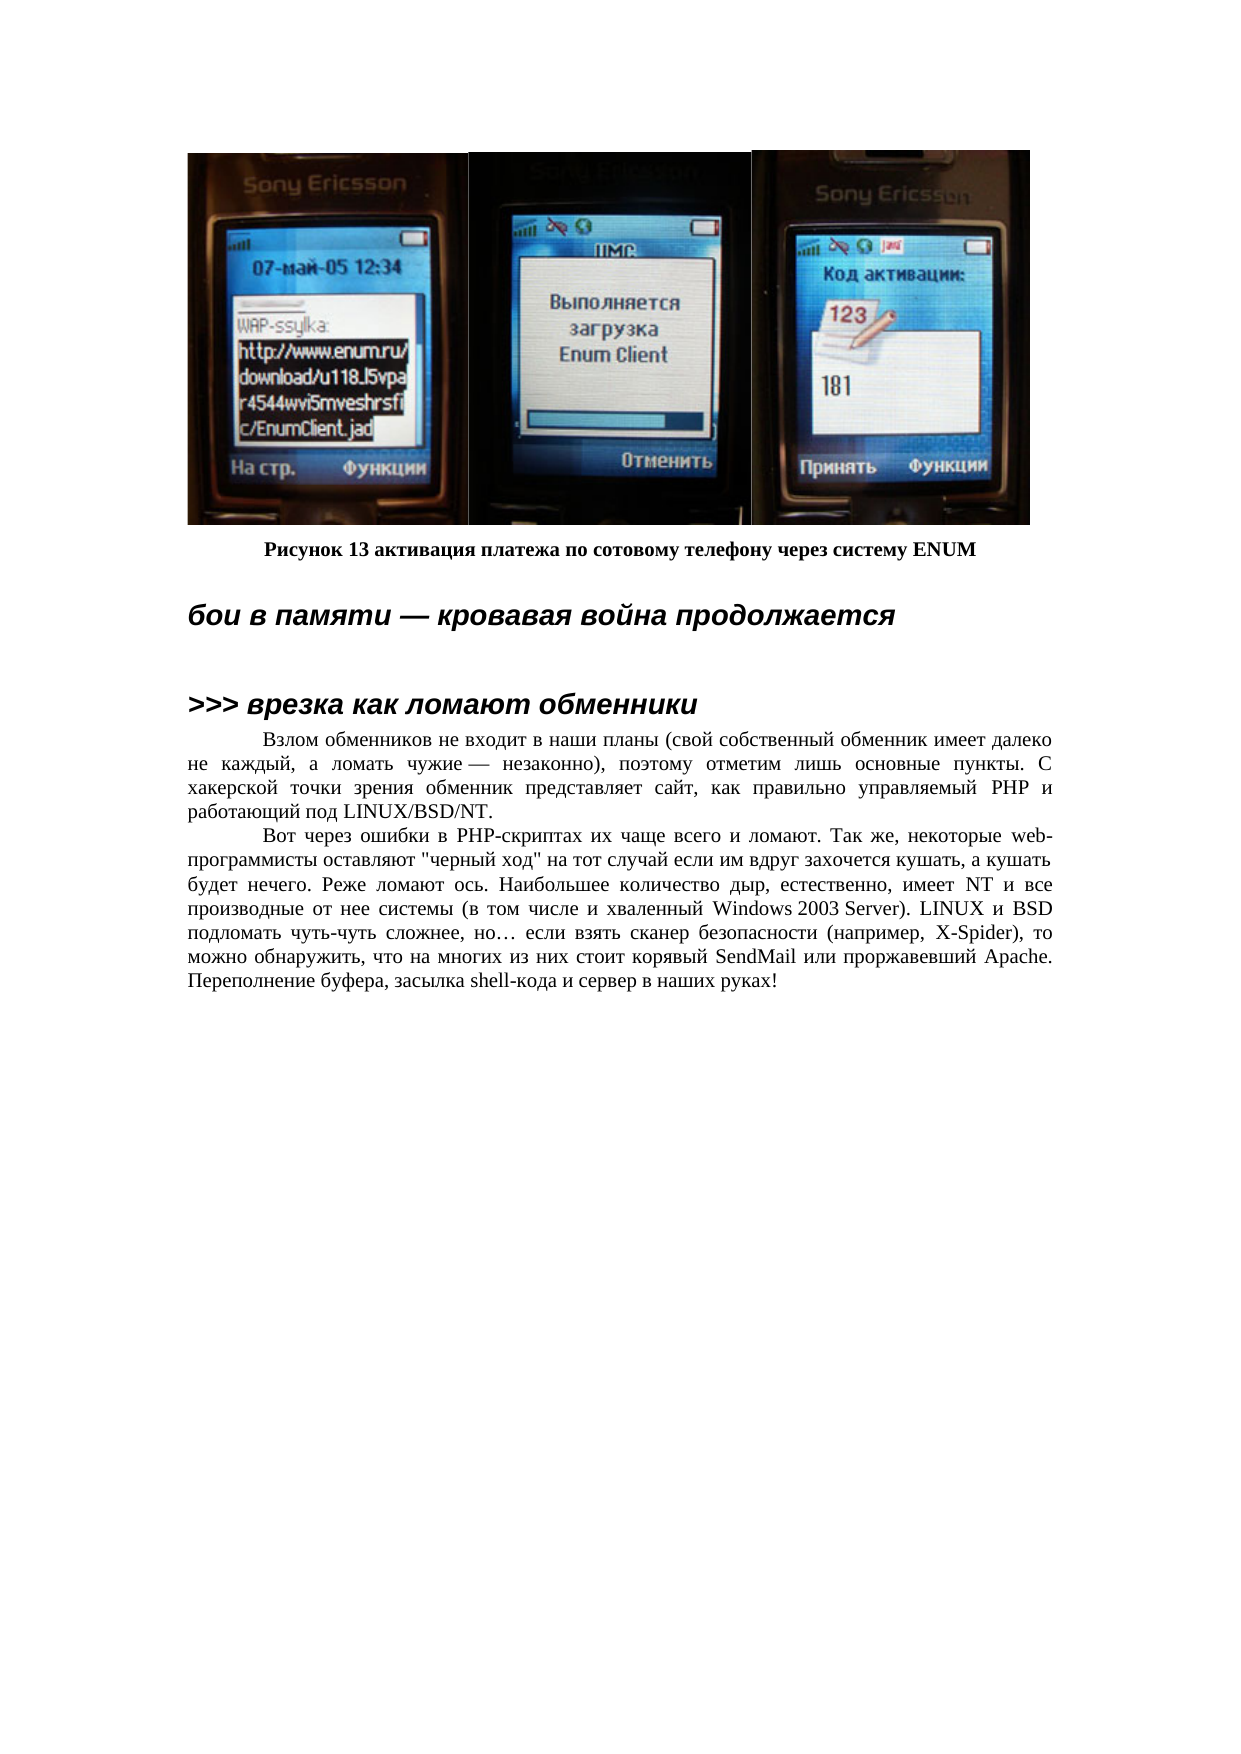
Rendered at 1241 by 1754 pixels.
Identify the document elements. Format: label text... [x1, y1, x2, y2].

picture [187, 150, 1030, 525]
subtitle бои в памяти — кровавая война продолжается [187, 598, 1053, 632]
subtitle >>> врезка как ломают обменники [187, 687, 1053, 721]
text Вот через ошибки в PHP-скриптах их чаще всего и ломают. Так же, некоторые web-программисты оставляют "черный ход" на тот случай если им вдруг захочется кушать, а кушать будет нечего. Реже ломают ось. Наибольшее количество дыр, естественно, имеет NT и все производные от нее системы (в том числе и хваленный Windows 2003 Server). LINUX и BSD подломать чуть-чуть сложнее, но… если взять сканер безопасности (например, X-Spider), то можно обнаружить, что на многих из них стоит корявый SendMail или проржавевший Apache. Переполнение буфера, засылка shell-кода и сервер в наших руках! [187, 823, 1053, 992]
text Рисунок 13 активация платежа по сотовому телефону через систему ENUM [187, 537, 1053, 561]
text Взлом обменников не входит в наши планы (свой собственный обменник имеет далеко не каждый, а ломать чужие — незаконно), поэтому отметим лишь основные пункты. С хакерской точки зрения обменник представляет сайт, как правильно управляемый PHP и работающий под LINUX/BSD/NT. [187, 727, 1053, 823]
